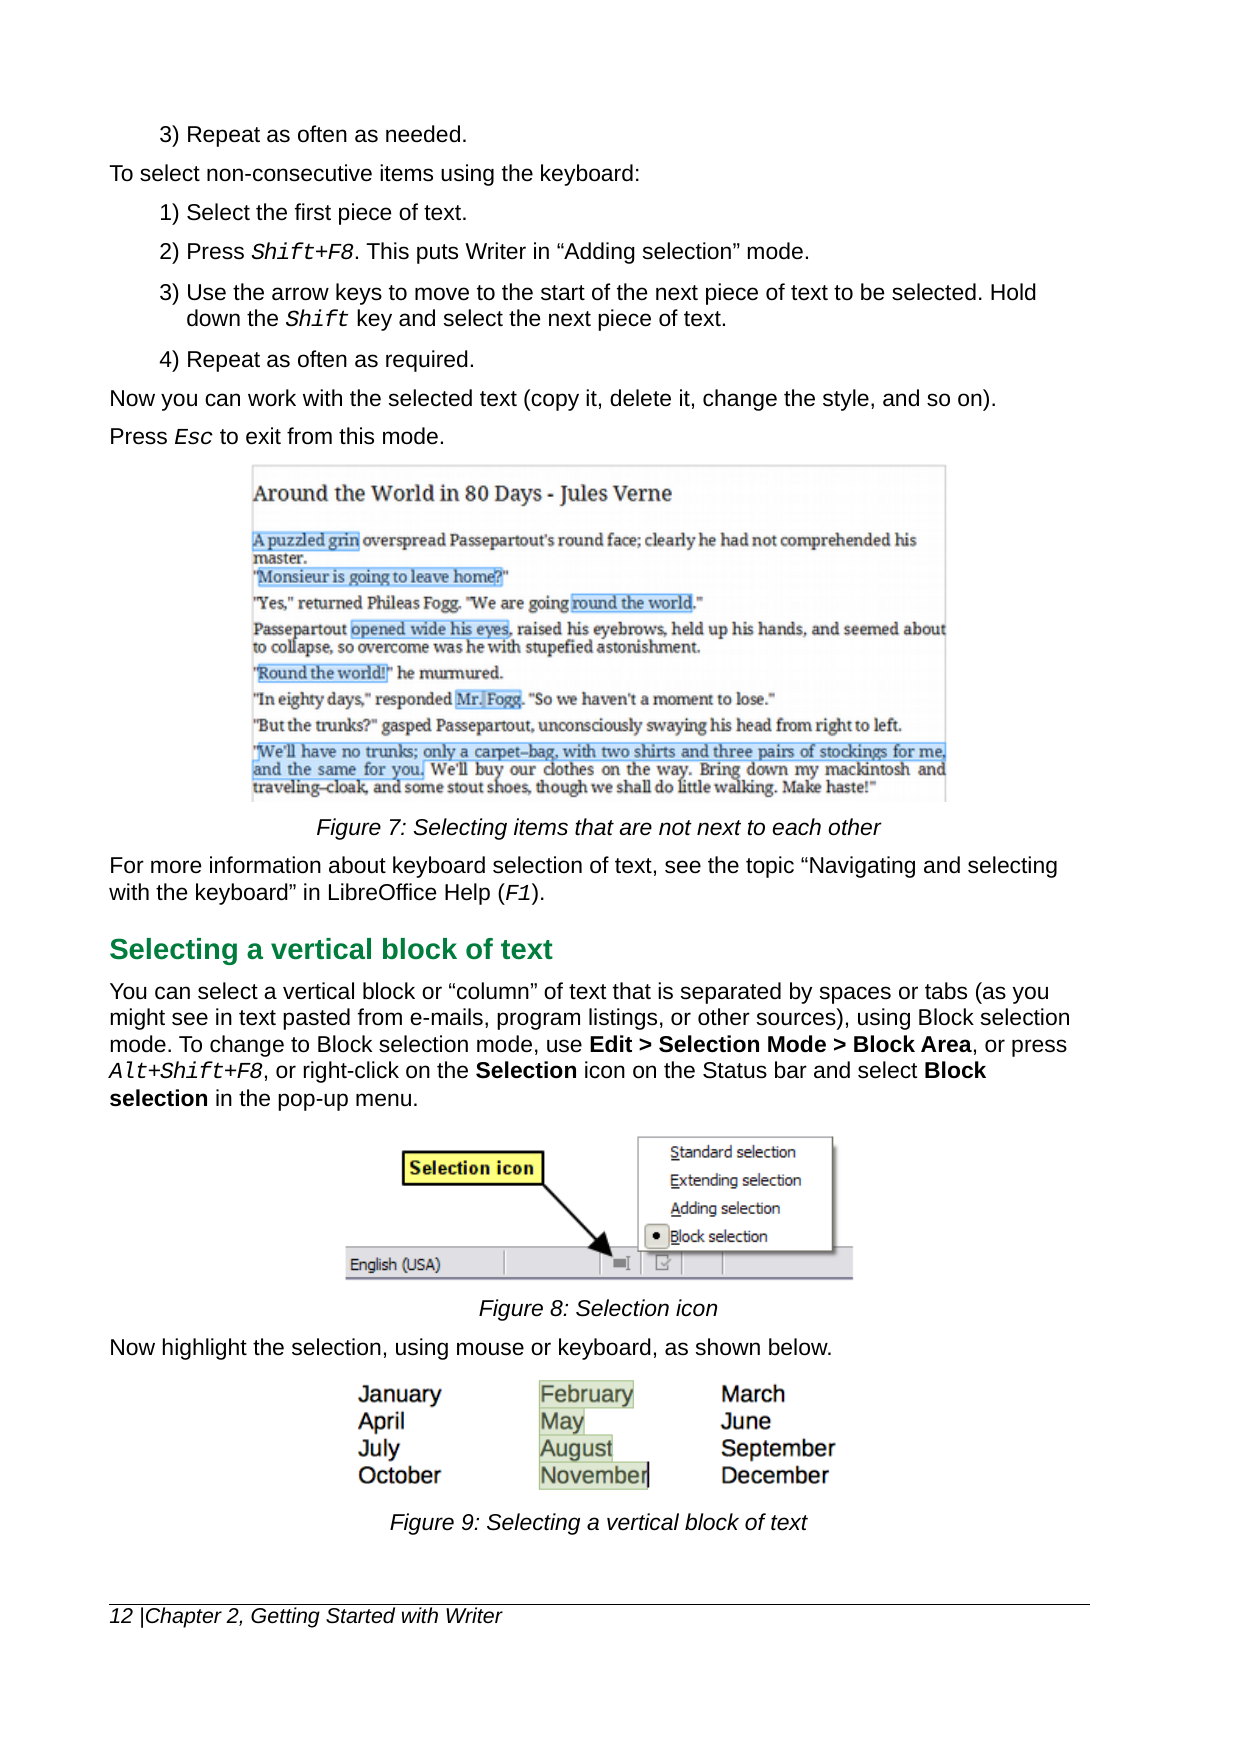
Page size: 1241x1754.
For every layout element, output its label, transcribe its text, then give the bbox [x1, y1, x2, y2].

text For more information about keyboard selection of text, see the topic “Navigating and selecting with the keyboard” in LibreOffice Help (F1). [109, 852, 1090, 907]
list Use the arrow keys to move to the start of the next piece of text to be selected. Hold down the Shift key and select the next piece of text. [186, 278, 1090, 333]
list Repeat as often as required. [186, 346, 1090, 372]
list Repeat as often as needed. [186, 121, 1090, 147]
text Figure 7: Selecting items that are not next to each other [251, 814, 948, 840]
subtitle Selecting a vertical block of text [109, 932, 1090, 966]
text Now highlight the selection, using mouse or keyboard, as shown below. [109, 1334, 1090, 1361]
text Figure 8: Selection icon [343, 1295, 856, 1322]
picture [343, 1124, 856, 1283]
list Press Shift+F8. This puts Writer in “Adding selection” mode. [186, 238, 1090, 266]
list Select the first piece of text. [186, 199, 1090, 225]
text Now you can work with the selected text (copy it, delete it, change the style, and so on). [109, 384, 1090, 411]
text You can select a vertical block or “column” of text that is separated by spaces or tabs (as you might see in text pasted from e-mails, program listings, or other sources), using Block selection mode. To change to Block selection mode, use Edit > Selection Mode > Block Area, or press Alt+Shift+F8, or right-click on the Selection icon on the Status bar and select Block selection in the pop-up menu. [109, 978, 1090, 1112]
list To select non-consecutive items using the keyboard: [109, 160, 1090, 186]
picture [350, 1373, 849, 1497]
text Press Esc to exit from this mode. [109, 423, 1090, 452]
text Figure 9: Selecting a vertical block of text [350, 1509, 849, 1536]
picture [251, 464, 948, 802]
